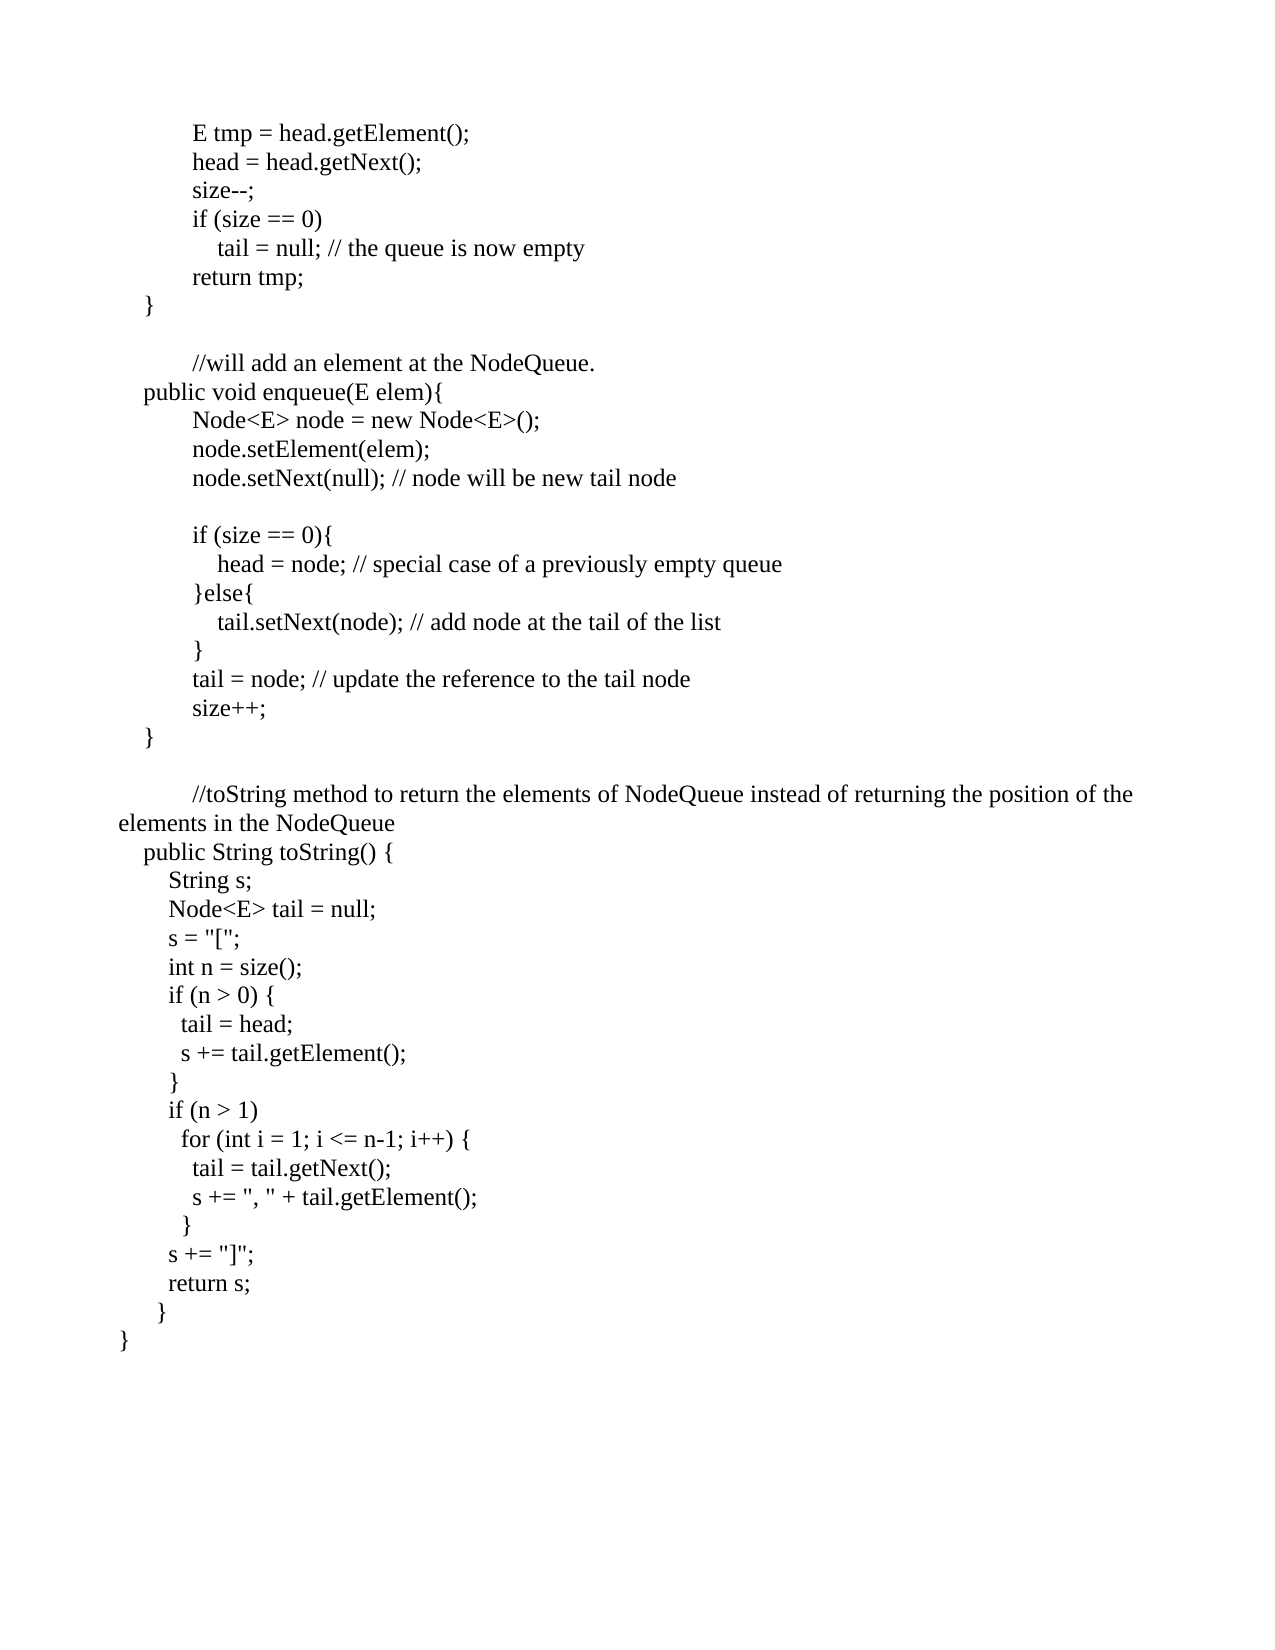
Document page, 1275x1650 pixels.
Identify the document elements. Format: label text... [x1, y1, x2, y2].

text //toString method to return the elements of NodeQueue instead of returning the position of the elements in the NodeQueue [118, 779, 1157, 837]
text s = "["; [118, 923, 1157, 952]
text } [118, 1297, 1157, 1326]
text tail.setNext(node); // add node at the tail of the list [118, 607, 1157, 636]
text if (size == 0){ [118, 521, 1157, 549]
text } [118, 291, 1157, 319]
text s += tail.getElement(); [118, 1038, 1157, 1067]
text node.setElement(elem); [118, 434, 1157, 463]
text //will add an element at the NodeQueue. [118, 348, 1157, 377]
text }else{ [118, 578, 1157, 607]
text s += ", " + tail.getElement(); [118, 1182, 1157, 1211]
text if (n > 1) [118, 1096, 1157, 1124]
text } [118, 636, 1157, 664]
text tail = tail.getNext(); [118, 1153, 1157, 1182]
text E tmp = head.getElement(); [118, 118, 1157, 147]
text for (int i = 1; i <= n-1; i++) { [118, 1124, 1157, 1153]
text public String toString() { [118, 837, 1157, 866]
text public void enqueue(E elem){ [118, 377, 1157, 406]
text } [118, 1067, 1157, 1096]
text } [118, 722, 1157, 751]
text head = node; // special case of a previously empty queue [118, 549, 1157, 578]
text return s; [118, 1268, 1157, 1297]
text int n = size(); [118, 952, 1157, 981]
text Node<E> tail = null; [118, 894, 1157, 923]
text size++; [118, 693, 1157, 722]
text node.setNext(null); // node will be new tail node [118, 463, 1157, 492]
text if (n > 0) { [118, 981, 1157, 1009]
text return tmp; [118, 262, 1157, 291]
text tail = node; // update the reference to the tail node [118, 664, 1157, 693]
text head = head.getNext(); [118, 147, 1157, 176]
text tail = head; [118, 1009, 1157, 1038]
text tail = null; // the queue is now empty [118, 233, 1157, 262]
text if (size == 0) [118, 204, 1157, 233]
text s += "]"; [118, 1239, 1157, 1268]
text } [118, 1326, 1157, 1354]
text String s; [118, 866, 1157, 894]
text size--; [118, 176, 1157, 204]
text } [118, 1211, 1157, 1239]
text Node<E> node = new Node<E>(); [118, 406, 1157, 434]
